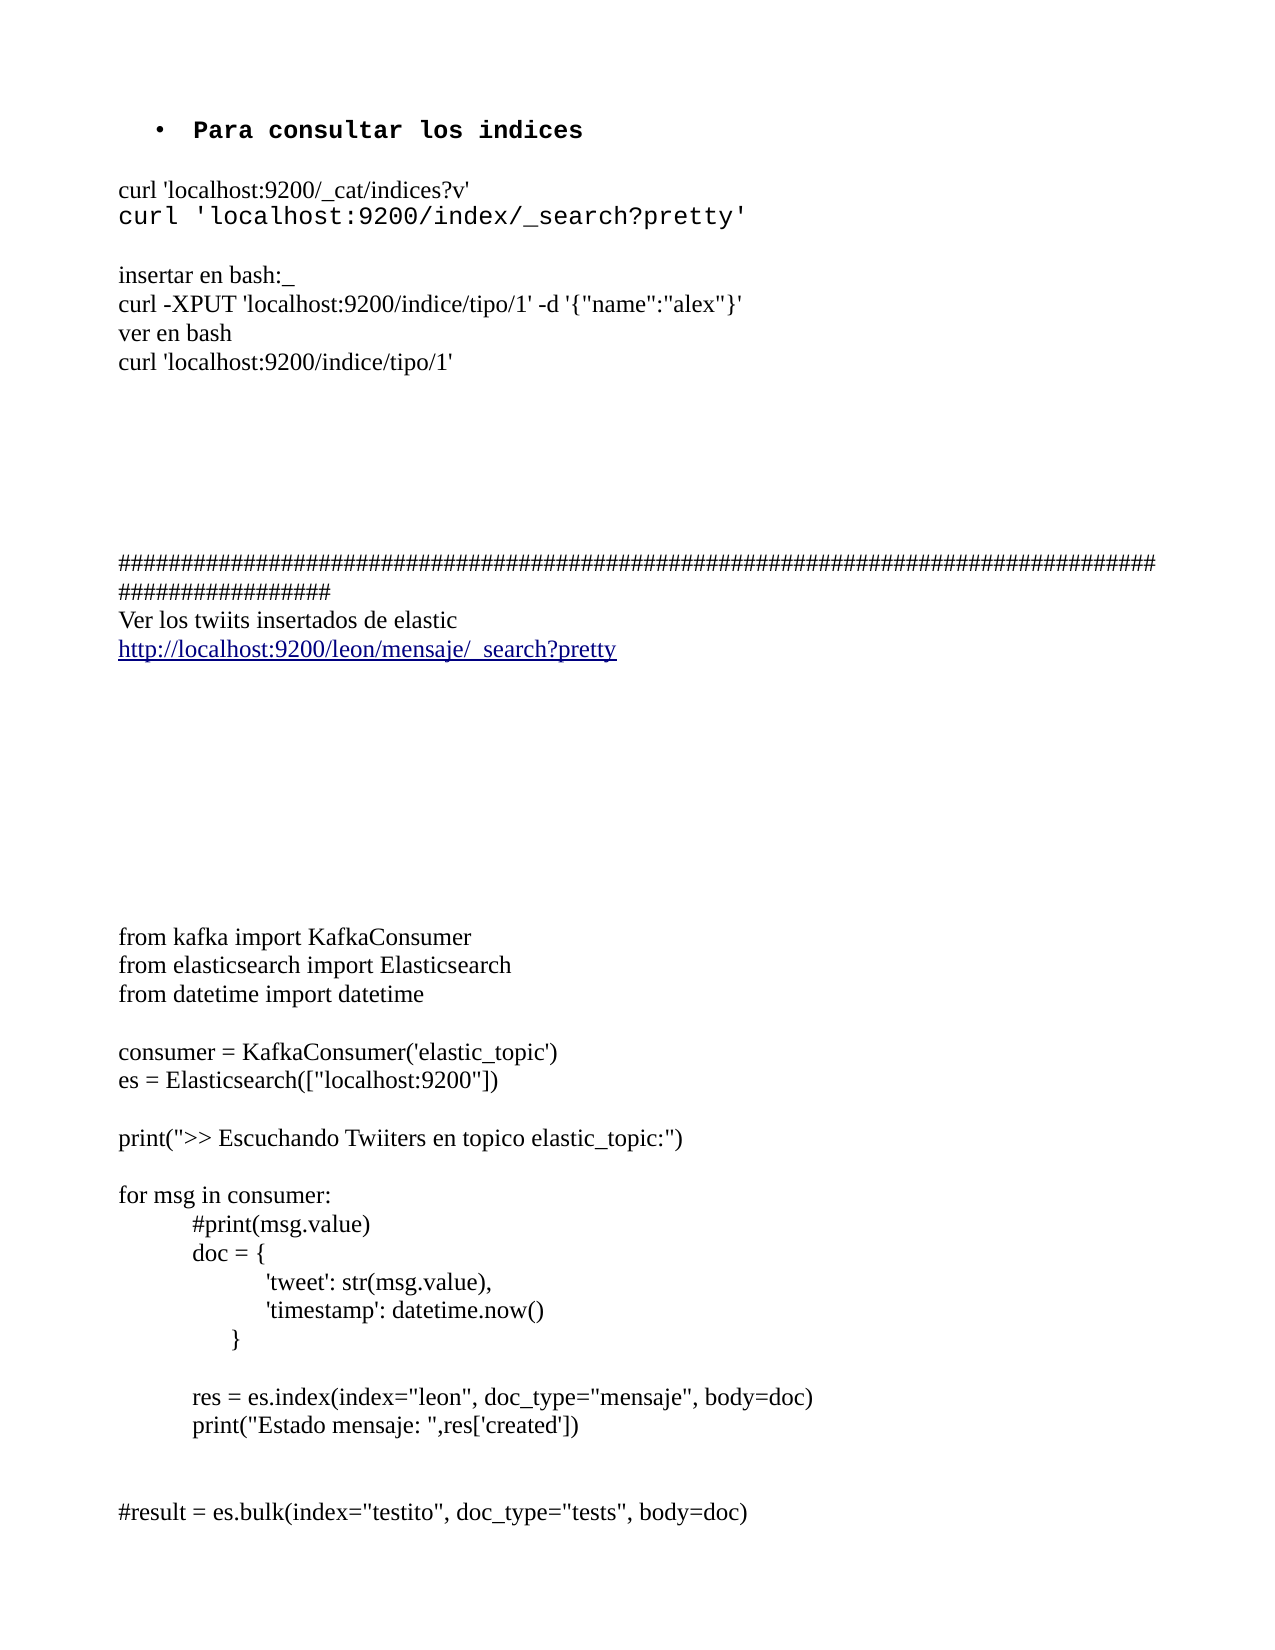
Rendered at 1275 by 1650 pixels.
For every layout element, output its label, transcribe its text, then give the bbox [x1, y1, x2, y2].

text curl 'localhost:9200/index/_search?pretty' [118, 204, 1157, 232]
text es = Elasticsearch(["localhost:9200"]) [118, 1066, 1157, 1094]
text curl -XPUT 'localhost:9200/indice/tipo/1' -d '{"name":"alex"}' [118, 289, 1157, 318]
text insertar en bash:_ [118, 261, 1157, 289]
text consumer = KafkaConsumer('elastic_topic') [118, 1037, 1157, 1066]
text #result = es.bulk(index="testito", doc_type="tests", body=doc) [118, 1497, 1157, 1526]
text doc = { [118, 1238, 1157, 1267]
text curl 'localhost:9200/indice/tipo/1' [118, 347, 1157, 376]
text res = es.index(index="leon", doc_type="mensaje", body=doc) [118, 1382, 1157, 1411]
text Ver los twiits insertados de elastic [118, 606, 1157, 634]
text for msg in consumer: [118, 1181, 1157, 1209]
text from elasticsearch import Elasticsearch [118, 951, 1157, 979]
text print(">> Escuchando Twiiters en topico elastic_topic:") [118, 1123, 1157, 1152]
text ver en bash [118, 318, 1157, 347]
text 'tweet': str(msg.value), [118, 1267, 1157, 1296]
text #################################################################################################### [118, 548, 1157, 606]
text } [118, 1324, 1157, 1353]
text http://localhost:9200/leon/mensaje/_search?pretty [118, 634, 1157, 663]
text curl 'localhost:9200/_cat/indices?v' [118, 175, 1157, 204]
list Para consultar los indices [156, 118, 1157, 146]
text #print(msg.value) [118, 1209, 1157, 1238]
text 'timestamp': datetime.now() [118, 1296, 1157, 1324]
text from datetime import datetime [118, 979, 1157, 1008]
text print("Estado mensaje: ",res['created']) [118, 1411, 1157, 1439]
text from kafka import KafkaConsumer [118, 922, 1157, 951]
